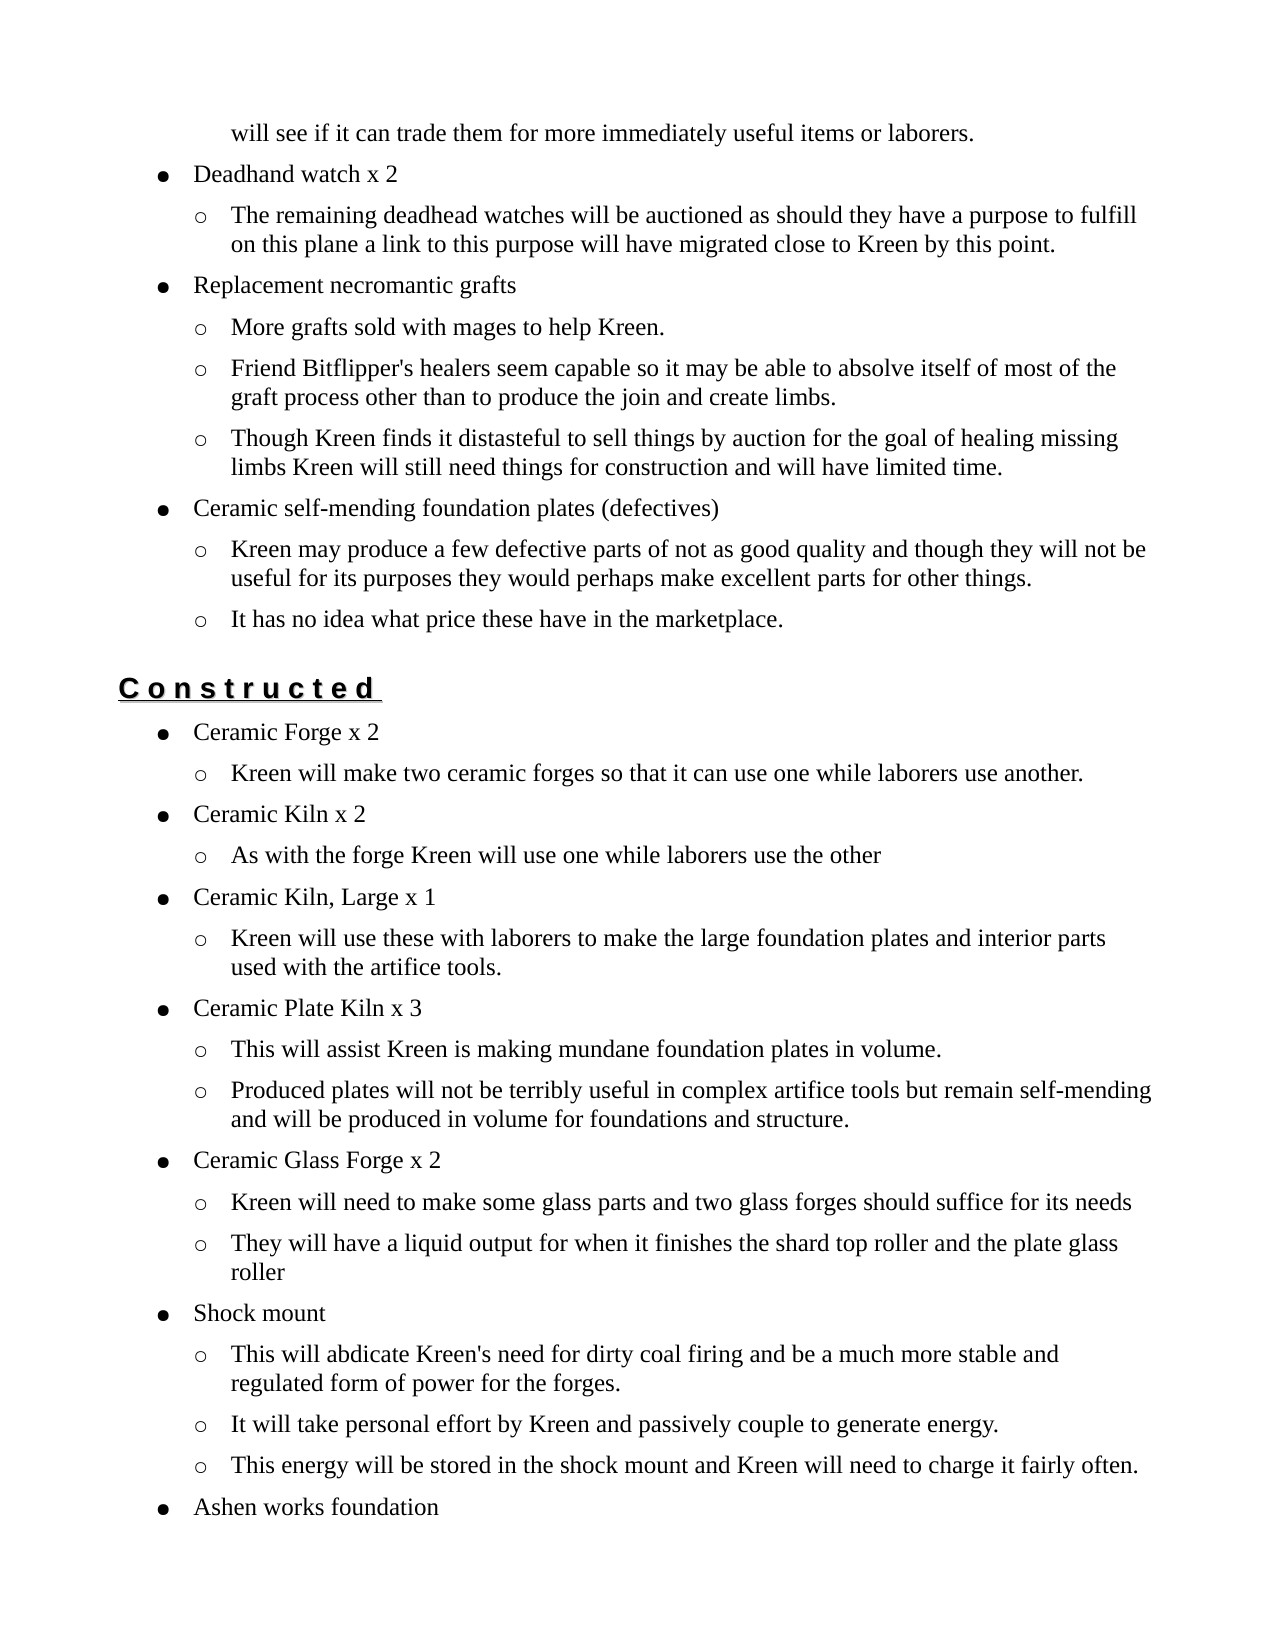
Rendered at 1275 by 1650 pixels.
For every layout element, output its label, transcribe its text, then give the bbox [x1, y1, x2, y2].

list Kreen will use these with laborers to make the large foundation plates and interior parts used with the artifice tools. [193, 923, 1157, 980]
list Kreen will need to make some glass parts and two glass forges should suffice for its needs [193, 1187, 1157, 1215]
list Friend Bitflipper's healers seem capable so it may be able to absolve itself of most of the graft process other than to produce the join and create limbs. [193, 353, 1157, 411]
list Produced plates will not be terribly useful in complex artifice tools but remain self-mending and will be produced in volume for foundations and structure. [193, 1075, 1157, 1133]
list Ceramic Plate Kiln x 3 [156, 993, 1157, 1022]
list Ceramic Kiln x 2 [156, 799, 1157, 828]
list This will abdicate Kreen's need for dirty coal firing and be a much more stable and regulated form of power for the forges. [193, 1339, 1157, 1397]
list The remaining deadhead watches will be auctioned as should they have a purpose to fulfill on this plane a link to this purpose will have migrated close to Kreen by this point. [193, 201, 1157, 258]
list As with the forge Kreen will use one while laborers use the other [193, 840, 1157, 869]
list This will assist Kreen is making mundane foundation plates in volume. [193, 1034, 1157, 1063]
list It will take personal effort by Kreen and passively couple to generate energy. [193, 1409, 1157, 1438]
list Ceramic Glass Forge x 2 [156, 1145, 1157, 1174]
list Ceramic Kiln, Large x 1 [156, 882, 1157, 910]
list Kreen will make two ceramic forges so that it can use one while laborers use another. [193, 758, 1157, 787]
subtitle Constructed [118, 671, 1157, 704]
list This energy will be stored in the shock mount and Kreen will need to charge it fairly often. [193, 1450, 1157, 1479]
list Replacement necromantic grafts [156, 271, 1157, 299]
list More grafts sold with mages to help Kreen. [193, 312, 1157, 341]
list Though Kreen finds it distasteful to sell things by auction for the goal of healing missing limbs Kreen will still need things for construction and will have limited time. [193, 423, 1157, 481]
list They will have a liquid output for when it finishes the shard top roller and the plate glass roller [193, 1228, 1157, 1285]
list will see if it can trade them for more immediately useful items or laborers. [193, 118, 1157, 147]
list Ceramic Forge x 2 [156, 717, 1157, 745]
list Deadhand watch x 2 [156, 159, 1157, 188]
list Kreen may produce a few defective parts of not as good quality and though they will not be useful for its purposes they would perhaps make excellent parts for other things. [193, 534, 1157, 592]
list It has no idea what price these have in the marketplace. [193, 604, 1157, 633]
list Ceramic self-mending foundation plates (defectives) [156, 493, 1157, 522]
list Ashen works foundation [156, 1492, 1157, 1520]
list Shock mount [156, 1298, 1157, 1327]
